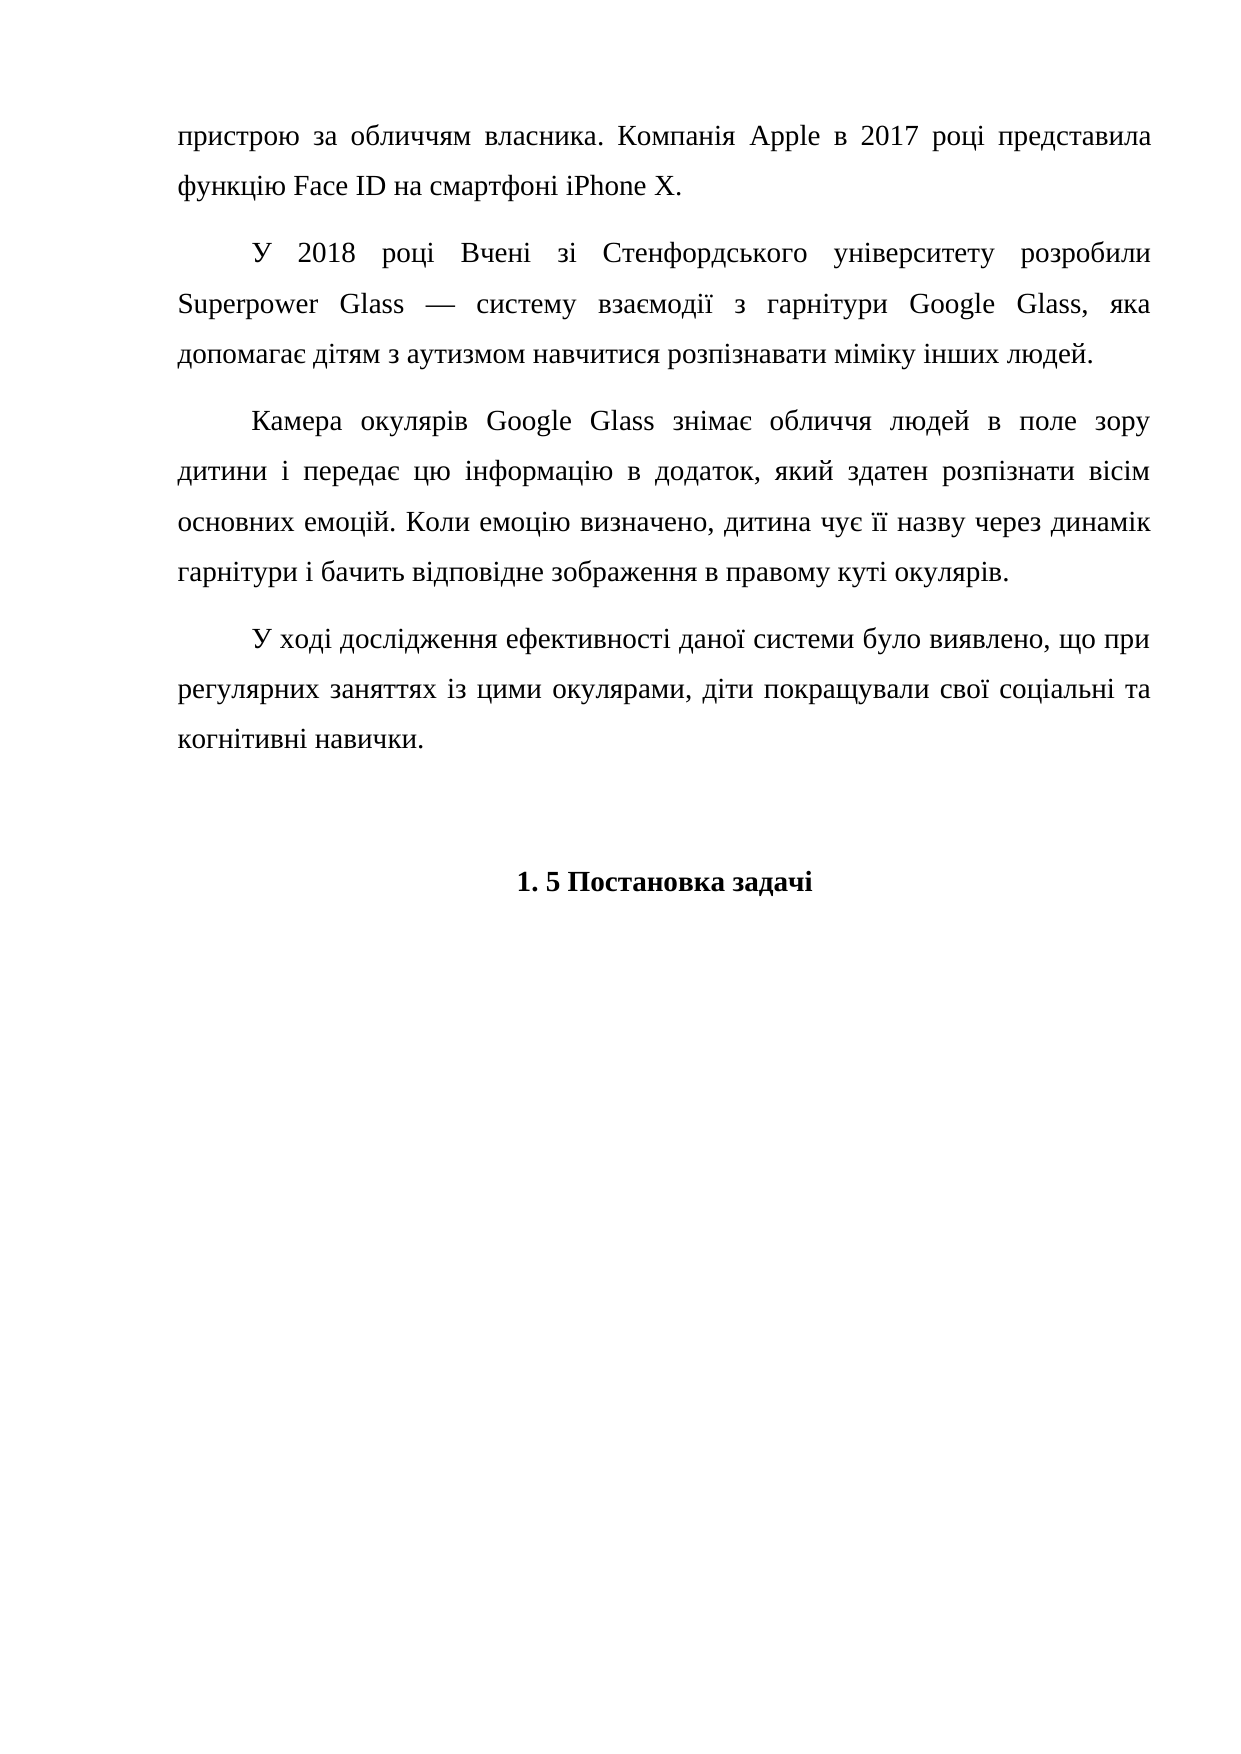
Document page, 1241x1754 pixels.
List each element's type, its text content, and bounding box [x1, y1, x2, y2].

text пристрою за обличчям власника. Компанія Apple в 2017 році представила функцію Face ID на смартфоні iPhone X. [177, 118, 1152, 202]
text У ході дослідження ефективності даної системи було виявлено, що при регулярних заняттях із цими окулярами, діти покращували свої соціальні та когнітивні навички. [177, 621, 1152, 755]
text Камера окулярів Google Glass знімає обличчя людей в поле зору дитини і передає цю інформацію в додаток, який здатен розпізнати вісім основних емоцій. Коли емоцію визначено, дитина чує її назву через динамік гарнітури і бачить відповідне зображення в правому куті окулярів. [177, 403, 1152, 587]
text У 2018 році Вчені зі Стенфордського університету розробили Superpower Glass — систему взаємодії з гарнітури Google Glass, яка допомагає дітям з аутизмом навчитися розпізнавати міміку інших людей. [177, 235, 1152, 369]
subtitle 1. 5 Постановка задачі [177, 864, 1152, 897]
